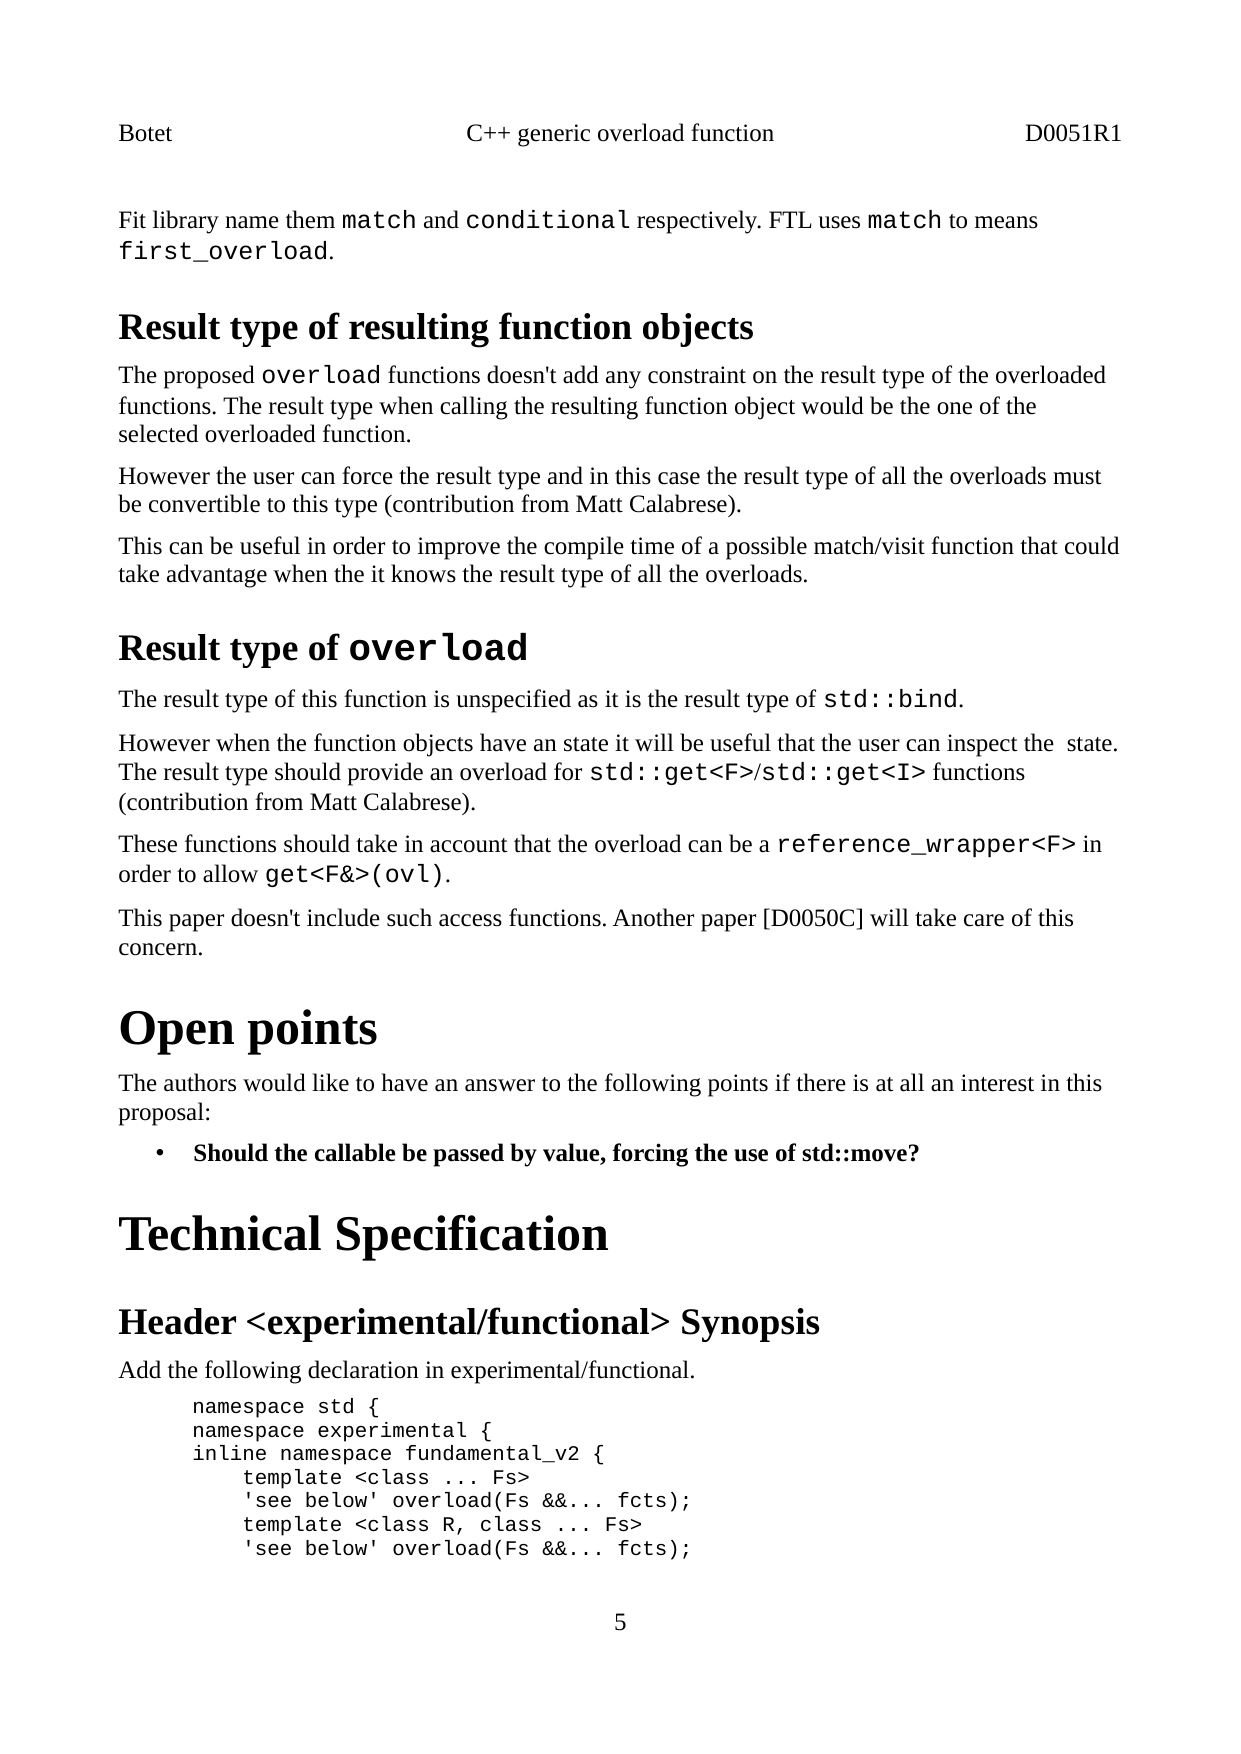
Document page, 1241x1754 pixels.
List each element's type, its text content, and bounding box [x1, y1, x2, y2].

text inline namespace fundamental_v2 { [192, 1443, 1122, 1467]
text The result type of this function is unspecified as it is the result type of std::bind. [118, 684, 1122, 715]
text 'see below' overload(Fs &&... fcts); [192, 1538, 1122, 1561]
text However when the function objects have an state it will be useful that the user can inspect the state. The result type should provide an overload for std::get<F>/std::get<I> functions (contribution from Matt Calabrese). [118, 728, 1122, 816]
subtitle Header <experimental/functional> Synopsis [118, 1299, 1122, 1342]
subtitle Open points [118, 998, 1122, 1055]
subtitle Technical Specification [118, 1204, 1122, 1262]
text template <class R, class ... Fs> [192, 1514, 1122, 1538]
text These functions should take in account that the overload can be a reference_wrapper<F> in order to allow get<F&>(ovl). [118, 829, 1122, 890]
text The authors would like to have an answer to the following points if there is at all an interest in this proposal: [118, 1068, 1122, 1125]
text Fit library name them match and conditional respectively. FTL uses match to means first_overload. [118, 205, 1122, 267]
text namespace std { [192, 1396, 1122, 1419]
text This paper doesn't include such access functions. Another paper [D0050C] will take care of this concern. [118, 903, 1122, 960]
text The proposed overload functions doesn't add any constraint on the result type of the overloaded functions. The result type when calling the resulting function object would be the one of the selected overloaded function. [118, 360, 1122, 448]
text namespace experimental { [192, 1419, 1122, 1443]
text template <class ... Fs> [192, 1467, 1122, 1491]
list Should the callable be passed by value, forcing the use of std::move? [156, 1138, 1122, 1167]
subtitle Result type of resulting function objects [118, 304, 1122, 347]
subtitle Result type of overload [118, 626, 1122, 672]
text However the user can force the result type and in this case the result type of all the overloads must be convertible to this type (contribution from Matt Calabrese). [118, 461, 1122, 518]
text 'see below' overload(Fs &&... fcts); [192, 1491, 1122, 1514]
text This can be useful in order to improve the compile time of a possible match/visit function that could take advantage when the it knows the result type of all the overloads. [118, 531, 1122, 588]
text Add the following declaration in experimental/functional. [118, 1355, 1122, 1383]
